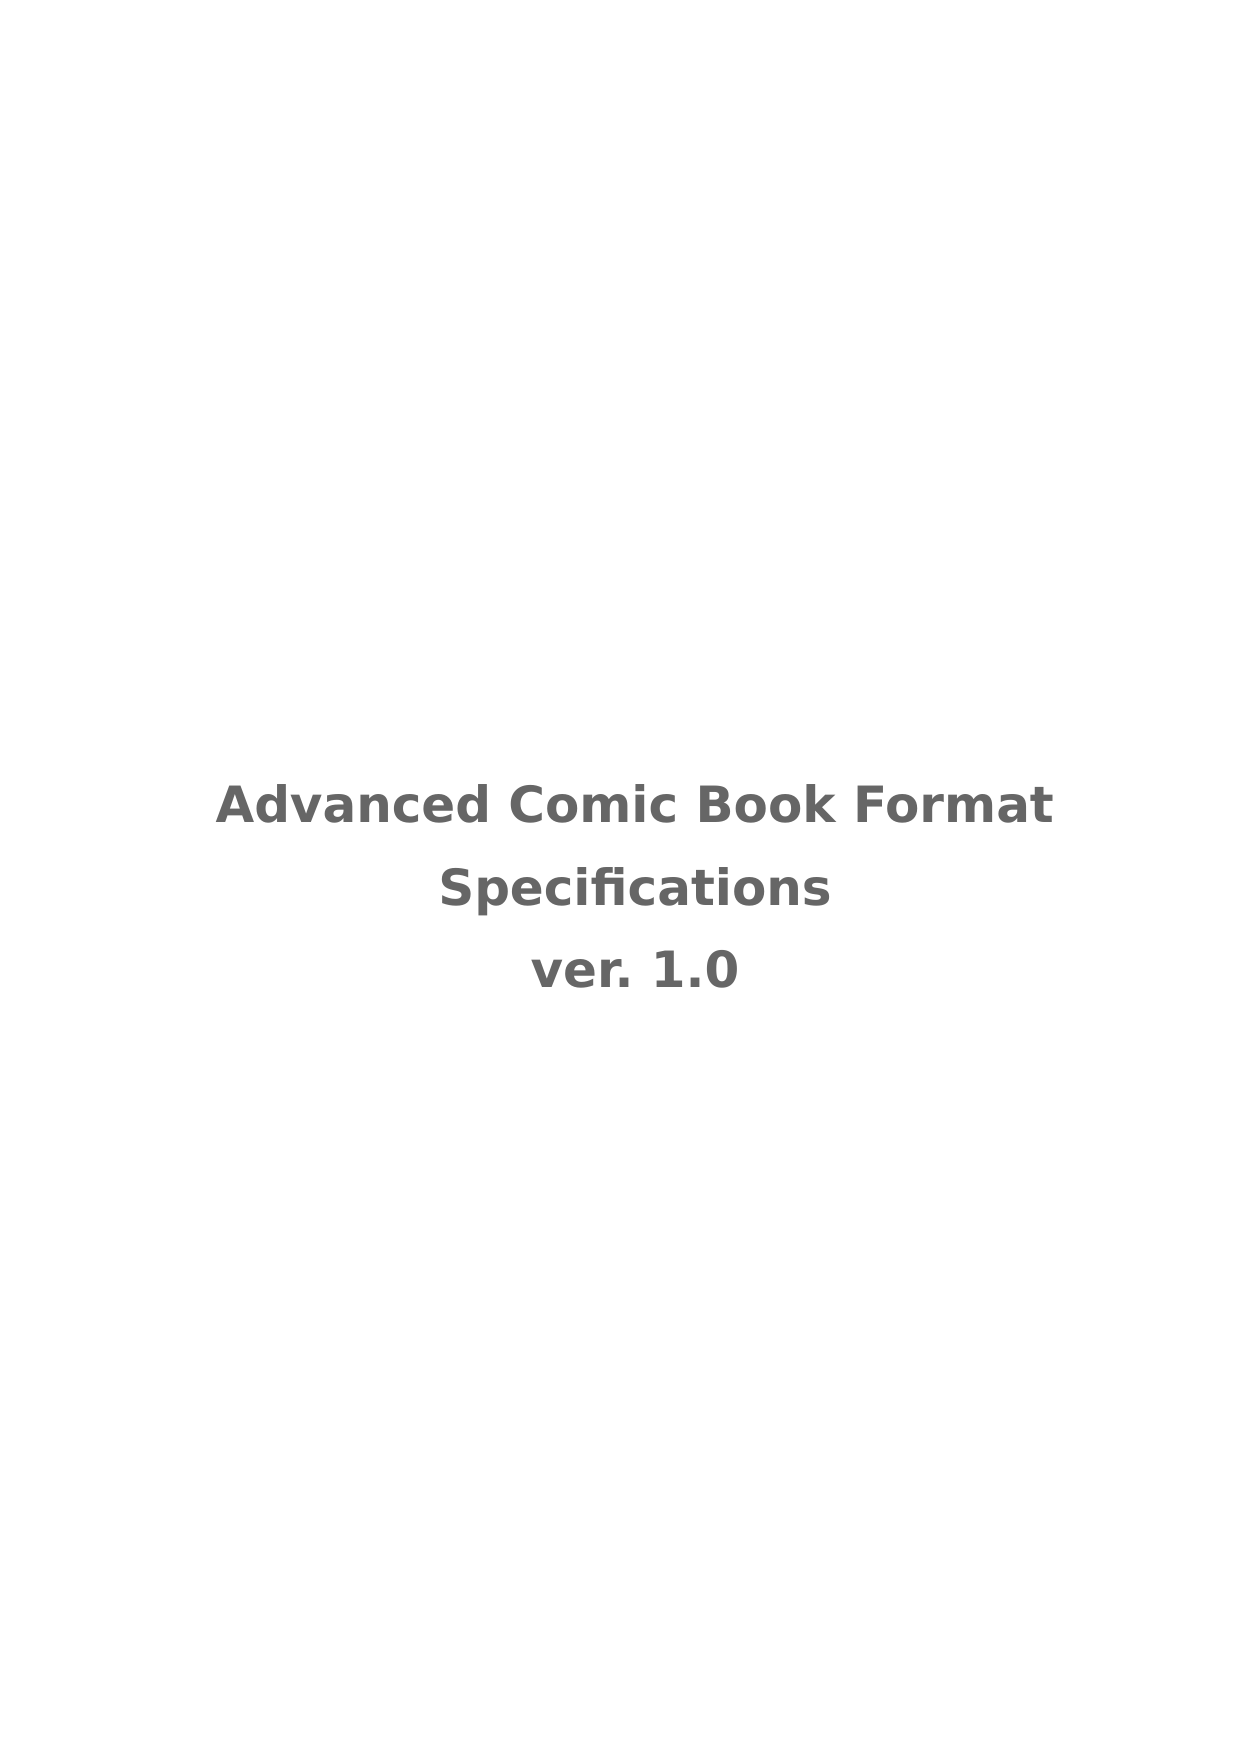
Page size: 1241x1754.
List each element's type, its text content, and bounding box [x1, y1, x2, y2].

text Specifications [118, 859, 1122, 917]
text Advanced Comic Book Format [118, 776, 1122, 835]
text ver. 1.0 [118, 941, 1122, 999]
